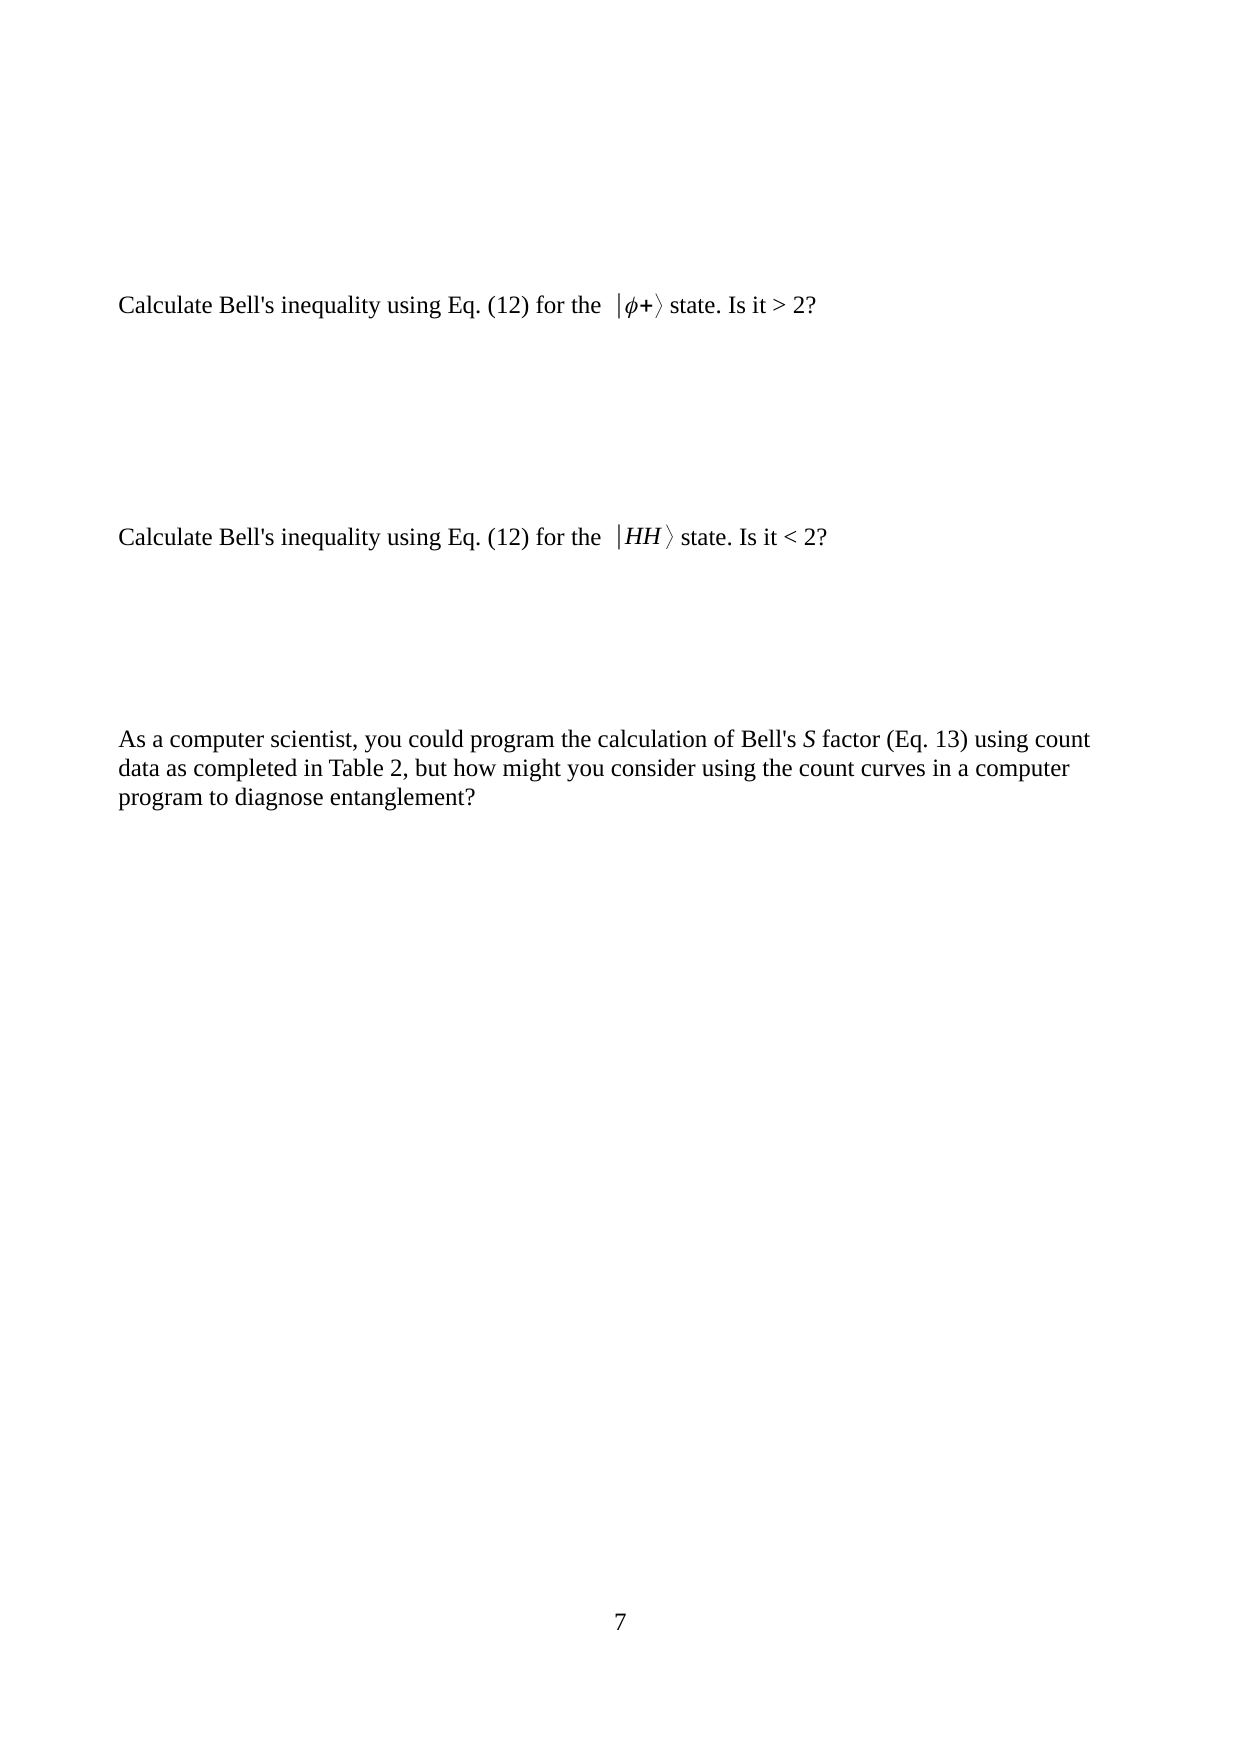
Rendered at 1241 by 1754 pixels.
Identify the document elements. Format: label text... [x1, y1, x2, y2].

text Calculate Bell's inequality using Eq. (12) for the state. Is it > 2? [118, 291, 1122, 321]
text As a computer scientist, you could program the calculation of Bell's S factor (Eq. 13) using count data as completed in Table 2, but how might you consider using the count curves in a computer program to diagnose entanglement? [118, 724, 1122, 810]
text Calculate Bell's inequality using Eq. (12) for the state. Is it < 2? [118, 522, 1122, 552]
